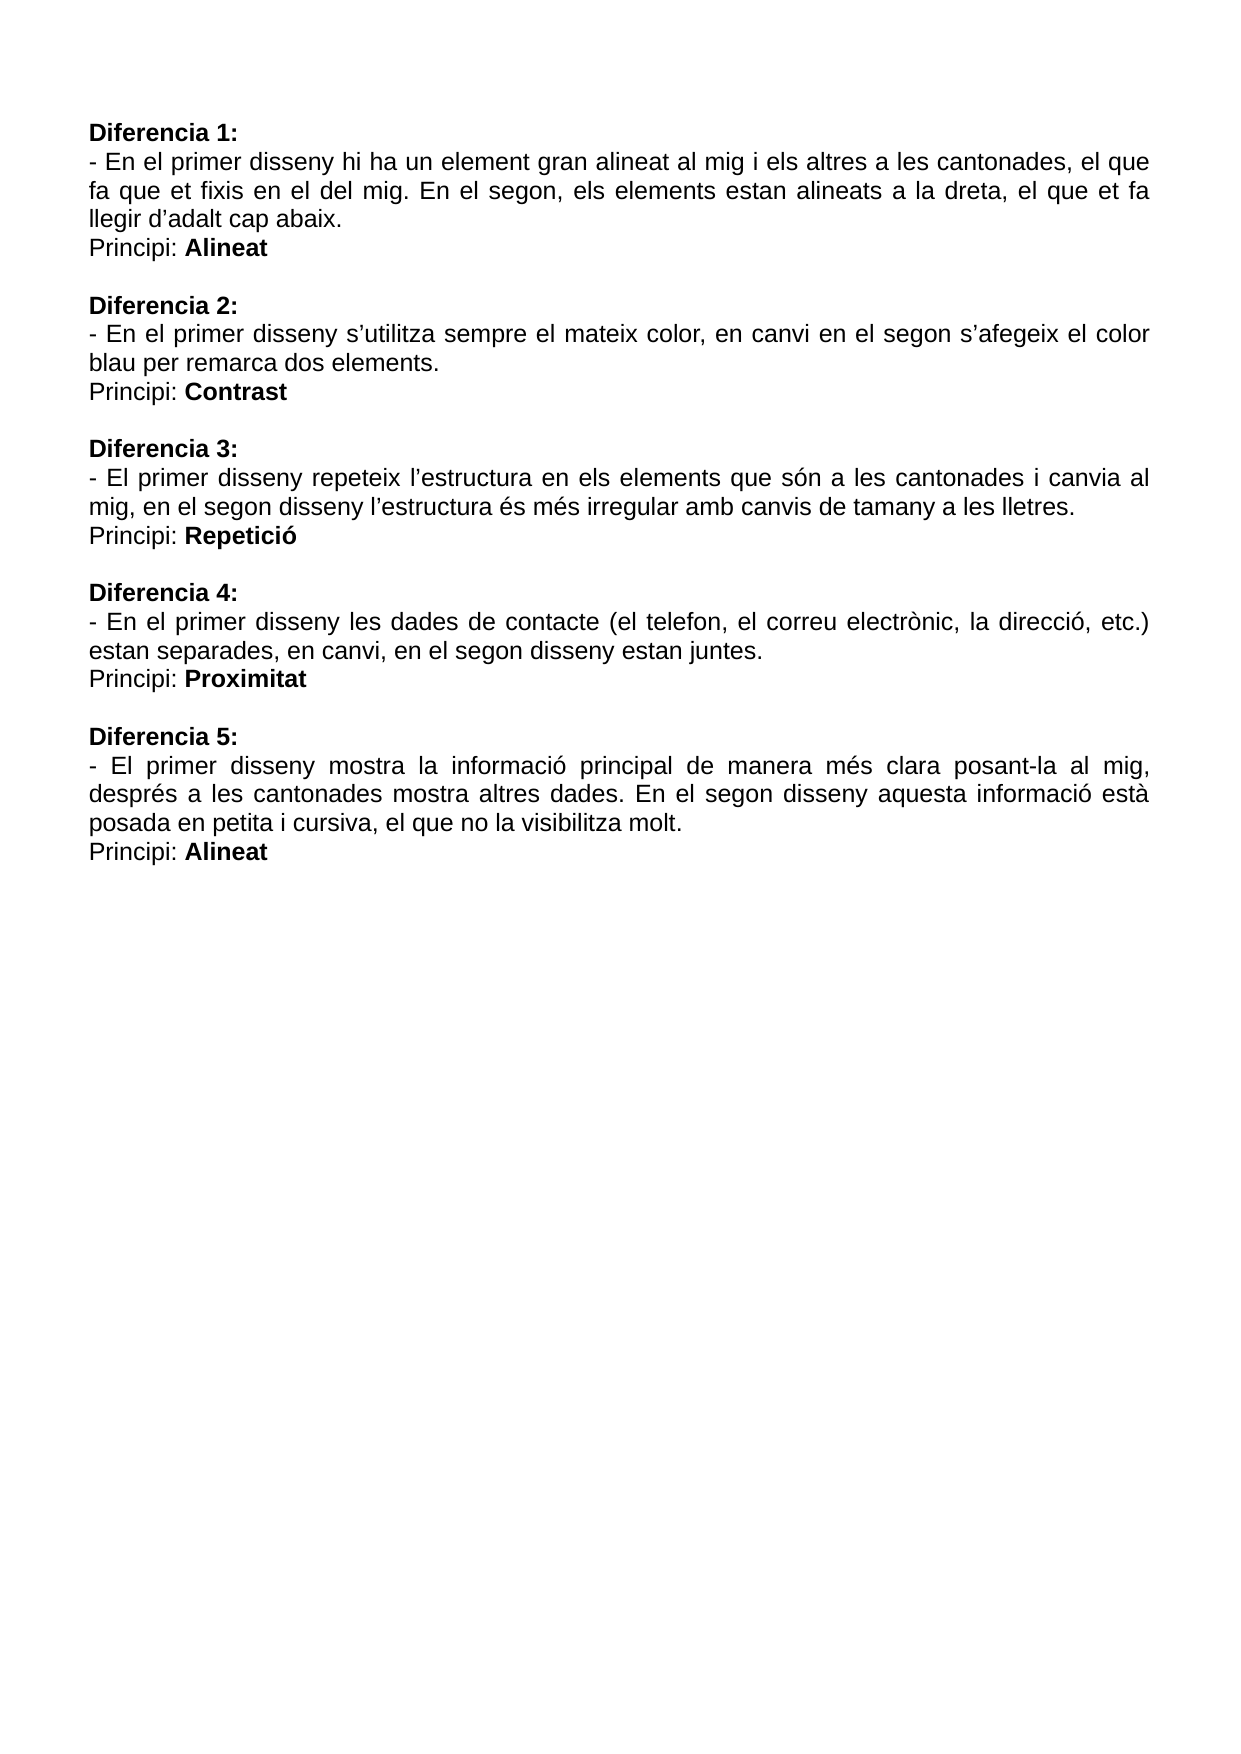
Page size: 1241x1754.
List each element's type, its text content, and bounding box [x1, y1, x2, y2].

text Principi: Alineat [88, 837, 1152, 866]
text Diferencia 1: [88, 118, 1152, 147]
text - En el primer disseny les dades de contacte (el telefon, el correu electrònic, la direcció, etc.) estan separades, en canvi, en el segon disseny estan juntes. [88, 607, 1152, 664]
text Diferencia 4: [88, 578, 1152, 607]
text - En el primer disseny s’utilitza sempre el mateix color, en canvi en el segon s’afegeix el color blau per remarca dos elements. [88, 319, 1152, 377]
text Principi: Proximitat [88, 664, 1152, 693]
text Principi: Alineat [88, 233, 1152, 262]
text Principi: Repetició [88, 521, 1152, 549]
text Diferencia 3: [88, 434, 1152, 463]
text - El primer disseny mostra la informació principal de manera més clara posant-la al mig, després a les cantonades mostra altres dades. En el segon disseny aquesta informació està posada en petita i cursiva, el que no la visibilitza molt. [88, 751, 1152, 837]
text Diferencia 2: [88, 291, 1152, 319]
text - El primer disseny repeteix l’estructura en els elements que són a les cantonades i canvia al mig, en el segon disseny l’estructura és més irregular amb canvis de tamany a les lletres. [88, 463, 1152, 521]
text Diferencia 5: [88, 722, 1152, 751]
text Principi: Contrast [88, 377, 1152, 406]
text - En el primer disseny hi ha un element gran alineat al mig i els altres a les cantonades, el que fa que et fixis en el del mig. En el segon, els elements estan alineats a la dreta, el que et fa llegir d’adalt cap abaix. [88, 147, 1152, 233]
